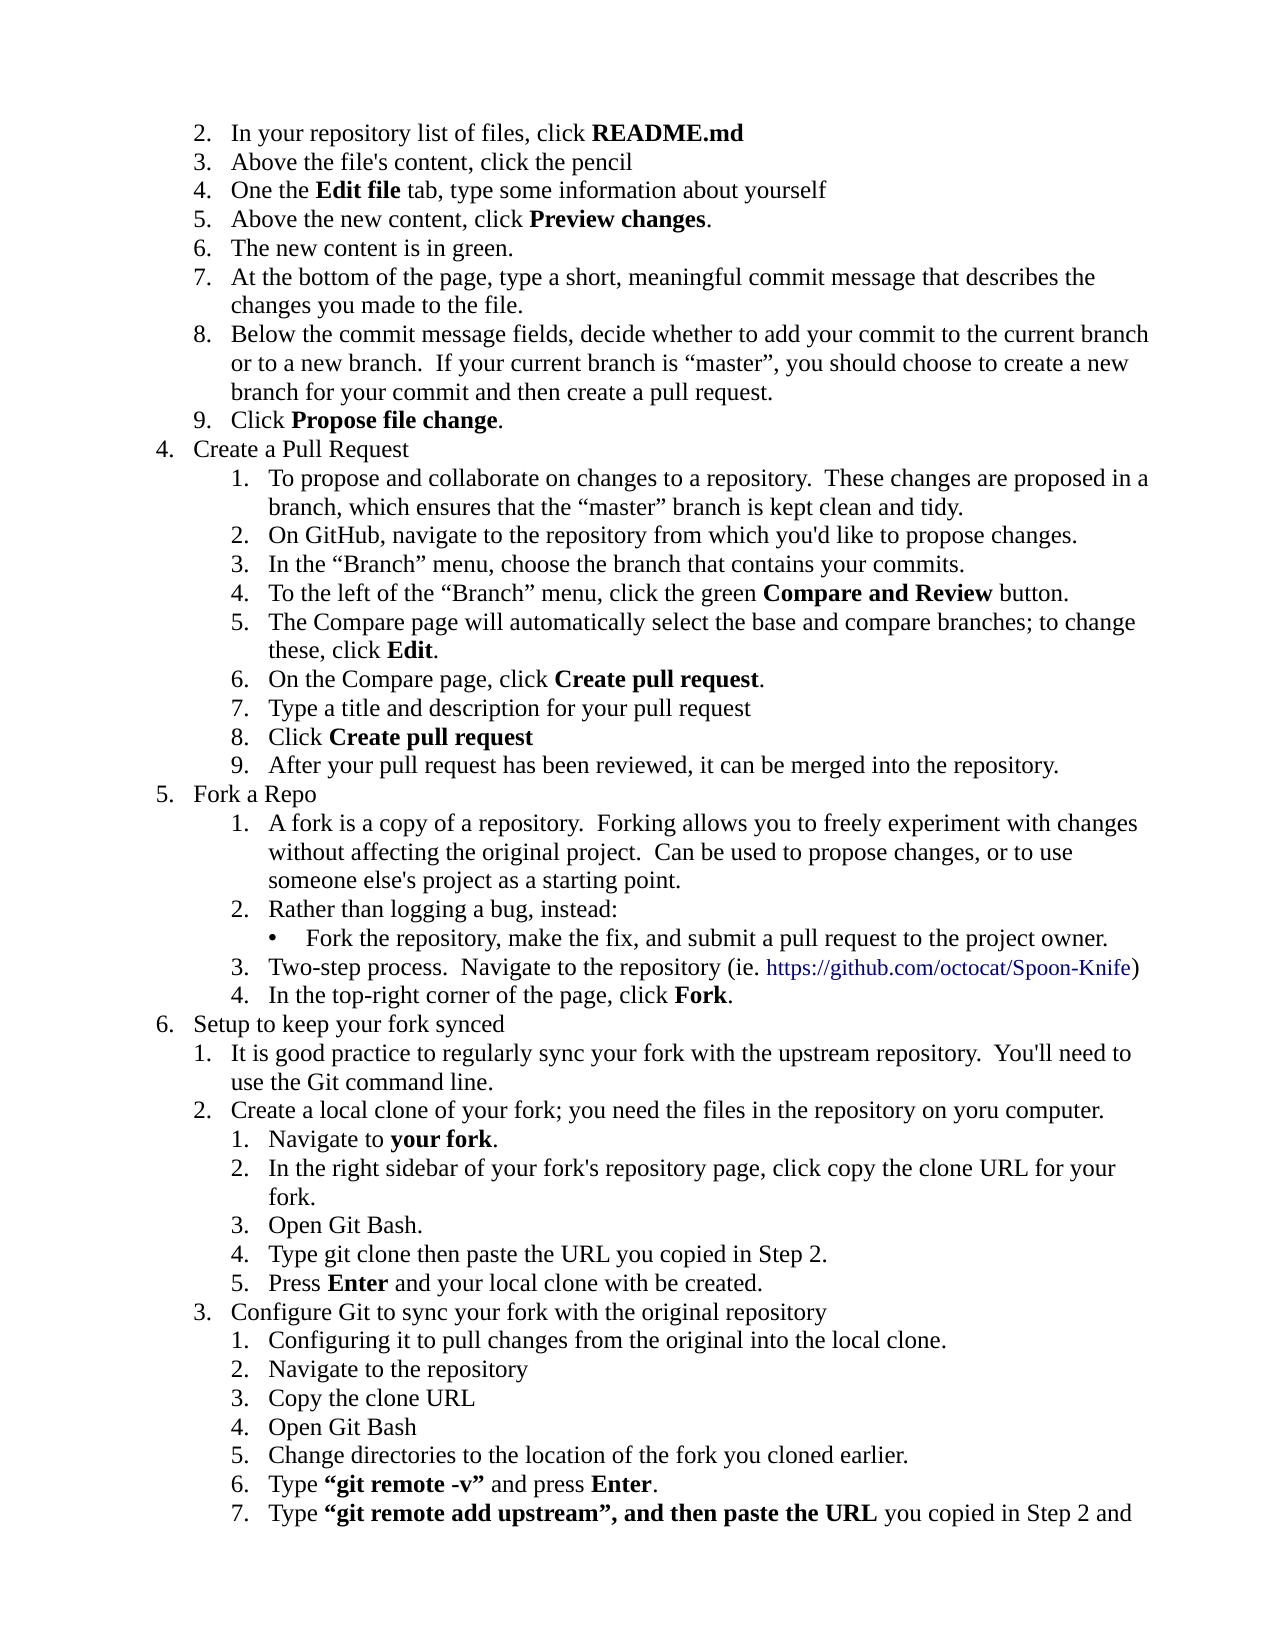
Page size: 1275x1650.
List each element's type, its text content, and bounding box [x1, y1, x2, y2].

list Rather than logging a bug, instead: [231, 894, 1157, 923]
list To propose and collaborate on changes to a repository. These changes are proposed in a branch, which ensures that the “master” branch is kept clean and tidy. [231, 463, 1157, 521]
list On the Compare page, click Create pull request. [231, 664, 1157, 693]
list The Compare page will automatically select the base and compare branches; to change these, click Edit. [231, 607, 1157, 664]
list Above the file's content, click the pencil [193, 147, 1157, 176]
list Type a title and description for your pull request [231, 693, 1157, 722]
list Navigate to your fork. [231, 1124, 1157, 1153]
list Type git clone then paste the URL you copied in Step 2. [231, 1239, 1157, 1268]
list A fork is a copy of a repository. Forking allows you to freely experiment with changes without affecting the original project. Can be used to propose changes, or to use someone else's project as a starting point. [231, 808, 1157, 894]
list Create a Pull Request [156, 434, 1157, 463]
list Type “git remote -v” and press Enter. [231, 1469, 1157, 1498]
list Fork a Repo [156, 779, 1157, 808]
list The new content is in green. [193, 233, 1157, 262]
list Above the new content, click Preview changes. [193, 204, 1157, 233]
list Click Propose file change. [193, 406, 1157, 434]
list At the bottom of the page, type a short, meaningful commit message that describes the changes you made to the file. [193, 262, 1157, 319]
list Type “git remote add upstream”, and then paste the URL you copied in Step 2 and [231, 1498, 1157, 1527]
list 4. In the top-right corner of the page, click Fork. [193, 981, 1157, 1009]
list Open Git Bash [231, 1412, 1157, 1441]
list Change directories to the location of the fork you cloned earlier. [231, 1441, 1157, 1469]
list Below the commit message fields, decide whether to add your commit to the current branch or to a new branch. If your current branch is “master”, you should choose to create a new branch for your commit and then create a pull request. [193, 319, 1157, 406]
list Open Git Bash. [231, 1211, 1157, 1239]
list Click Create pull request [231, 722, 1157, 751]
list Fork the repository, make the fix, and submit a pull request to the project owner. [268, 923, 1157, 952]
list On GitHub, navigate to the repository from which you'd like to propose changes. [231, 521, 1157, 549]
list To the left of the “Branch” menu, click the green Compare and Review button. [231, 578, 1157, 607]
list Press Enter and your local clone with be created. [231, 1268, 1157, 1297]
list In your repository list of files, click README.md [193, 118, 1157, 147]
list One the Edit file tab, type some information about yourself [193, 176, 1157, 204]
list In the “Branch” menu, choose the branch that contains your commits. [231, 549, 1157, 578]
list 3. Two-step process. Navigate to the repository (ie. https://github.com/octocat/Spoon-Knife) [193, 952, 1157, 981]
list Setup to keep your fork synced [156, 1009, 1157, 1038]
list In the right sidebar of your fork's repository page, click copy the clone URL for your fork. [231, 1153, 1157, 1211]
list It is good practice to regularly sync your fork with the upstream repository. You'll need to use the Git command line. [193, 1038, 1157, 1096]
list Configure Git to sync your fork with the original repository [193, 1297, 1157, 1326]
list Navigate to the repository [231, 1354, 1157, 1383]
list Copy the clone URL [231, 1383, 1157, 1412]
list Create a local clone of your fork; you need the files in the repository on yoru computer. [193, 1096, 1157, 1124]
list Configuring it to pull changes from the original into the local clone. [231, 1326, 1157, 1354]
list After your pull request has been reviewed, it can be merged into the repository. [231, 751, 1157, 779]
